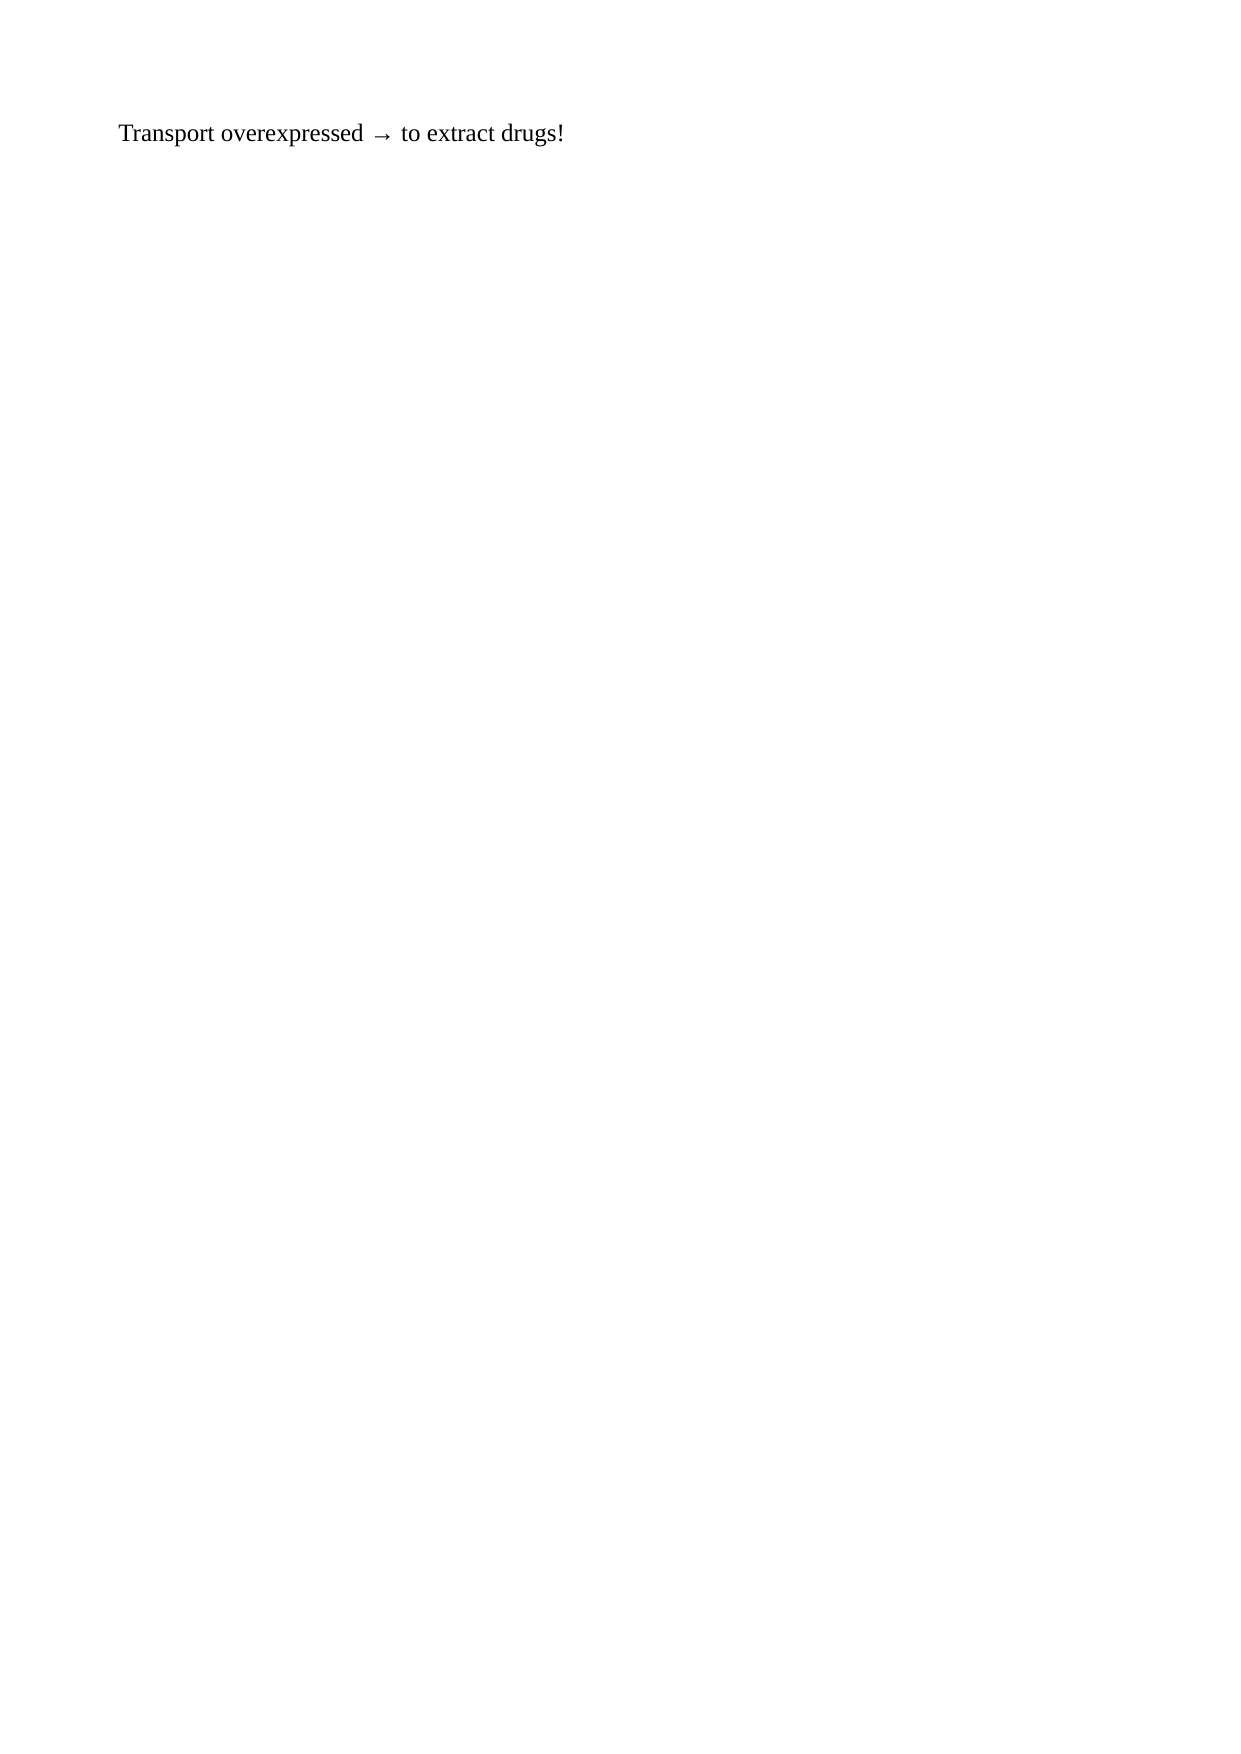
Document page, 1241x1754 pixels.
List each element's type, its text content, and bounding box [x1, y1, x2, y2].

text Transport overexpressed → to extract drugs! [118, 118, 1122, 147]
